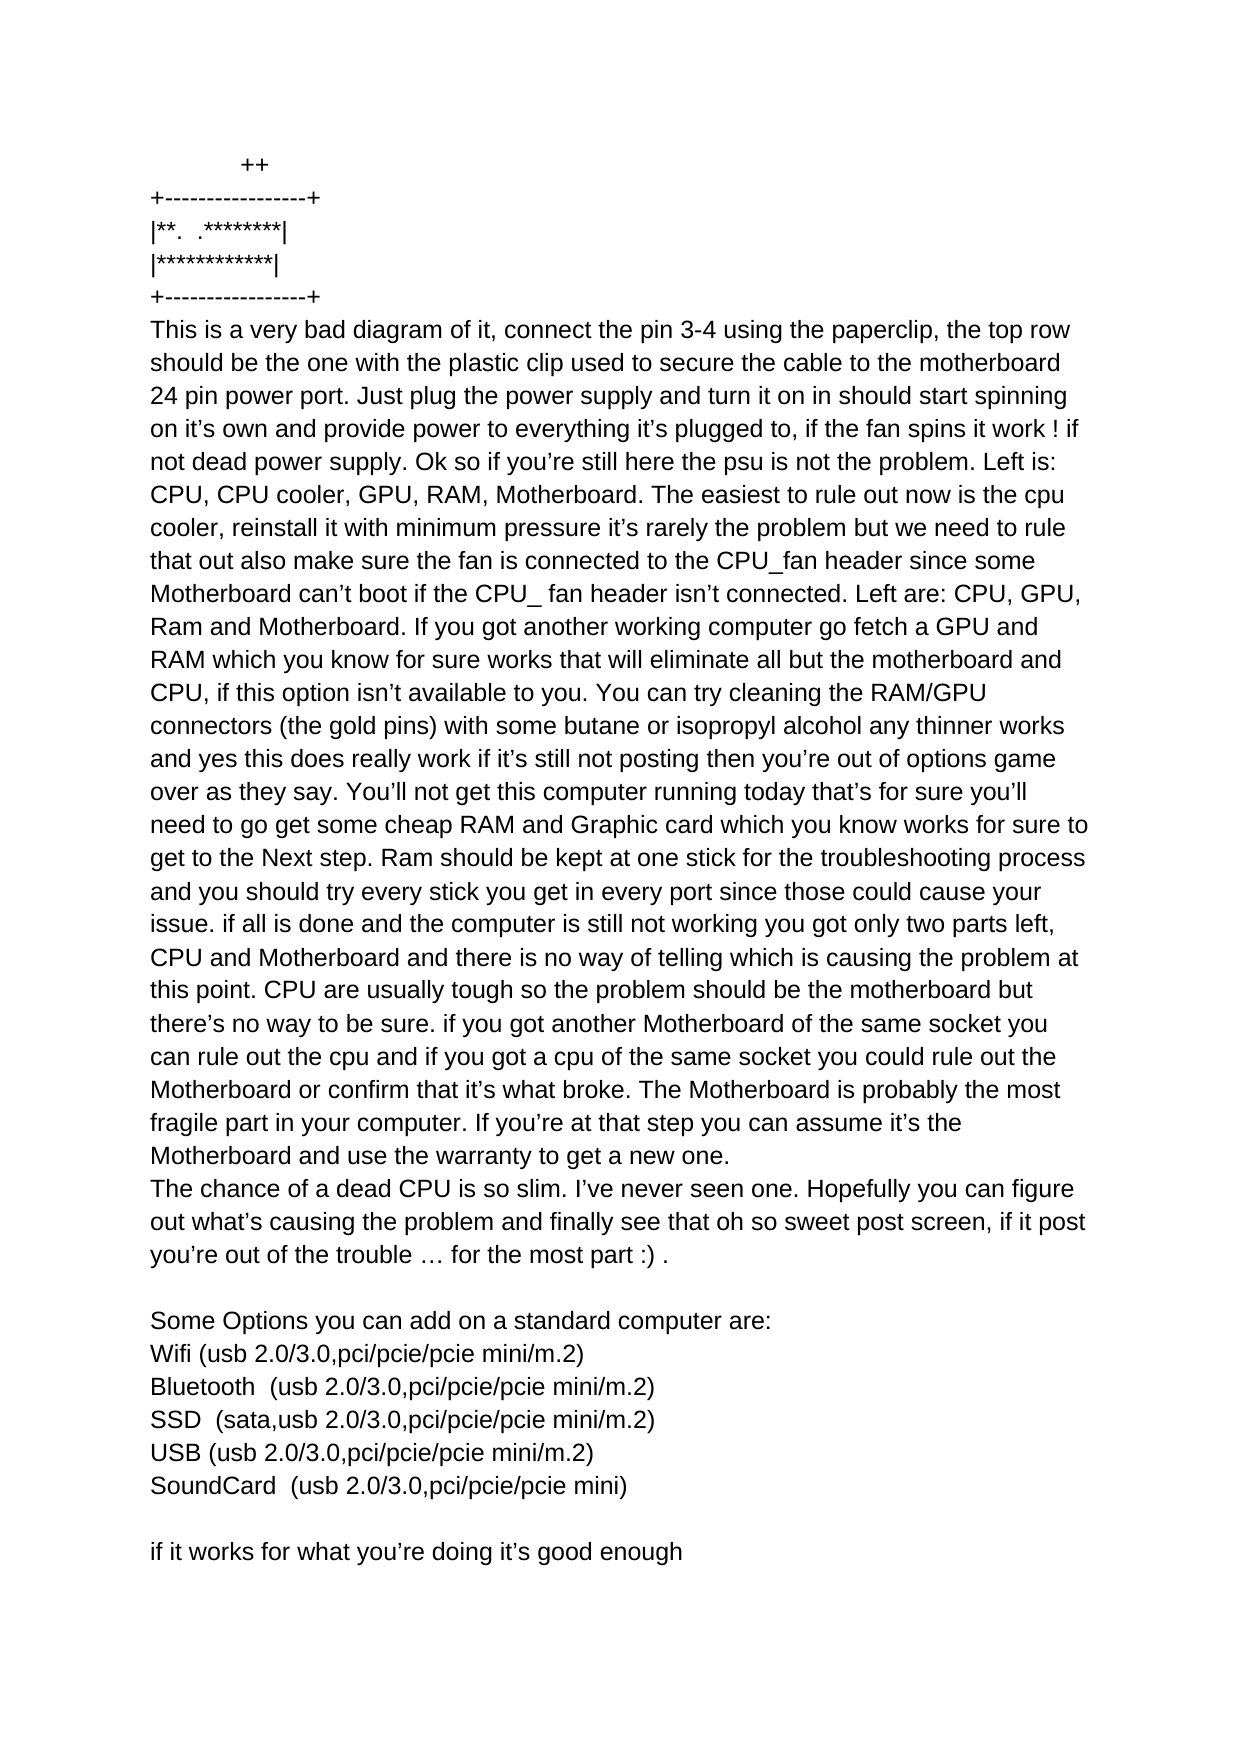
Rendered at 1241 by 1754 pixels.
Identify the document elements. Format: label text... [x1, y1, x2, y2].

text ++ [150, 150, 1090, 179]
text if it works for what you’re doing it’s good enough [150, 1537, 1090, 1566]
text +-----------------+ [150, 282, 1090, 311]
text SoundCard (usb 2.0/3.0,pci/pcie/pcie mini) [150, 1471, 1090, 1499]
text The chance of a dead CPU is so slim. I’ve never seen one. Hopefully you can figure out what’s causing the problem and finally see that oh so sweet post screen, if it post you’re out of the trouble … for the most part :) . [150, 1174, 1090, 1268]
text Bluetooth (usb 2.0/3.0,pci/pcie/pcie mini/m.2) [150, 1372, 1090, 1401]
text This is a very bad diagram of it, connect the pin 3-4 using the paperclip, the top row should be the one with the plastic clip used to secure the cable to the motherboard 24 pin power port. Just plug the power supply and turn it on in should start spinning on it’s own and provide power to everything it’s plugged to, if the fan spins it work ! if not dead power supply. Ok so if you’re still here the psu is not the problem. Left is: CPU, CPU cooler, GPU, RAM, Motherboard. The easiest to rule out now is the cpu cooler, reinstall it with minimum pressure it’s rarely the problem but we need to rule that out also make sure the fan is connected to the CPU_fan header since some Motherboard can’t boot if the CPU_ fan header isn’t connected. Left are: CPU, GPU, Ram and Motherboard. If you got another working computer go fetch a GPU and RAM which you know for sure works that will eliminate all but the motherboard and CPU, if this option isn’t available to you. You can try cleaning the RAM/GPU connectors (the gold pins) with some butane or isopropyl alcohol any thinner works and yes this does really work if it’s still not posting then you’re out of options game over as they say. You’ll not get this computer running today that’s for sure you’ll need to go get some cheap RAM and Graphic card which you know works for sure to get to the Next step. Ram should be kept at one stick for the troubleshooting process and you should try every stick you get in every port since those could cause your issue. if all is done and the computer is still not working you got only two parts left, CPU and Motherboard and there is no way of telling which is causing the problem at this point. CPU are usually tough so the problem should be the motherboard but there’s no way to be sure. if you got another Motherboard of the same socket you can rule out the cpu and if you got a cpu of the same socket you could rule out the Motherboard or confirm that it’s what broke. The Motherboard is probably the most fragile part in your computer. If you’re at that step you can assume it’s the Motherboard and use the warranty to get a new one. [150, 315, 1090, 1169]
text Wifi (usb 2.0/3.0,pci/pcie/pcie mini/m.2) [150, 1339, 1090, 1367]
text |**. .********| [150, 216, 1090, 245]
text USB (usb 2.0/3.0,pci/pcie/pcie mini/m.2) [150, 1438, 1090, 1467]
text |************| [150, 249, 1090, 278]
text Some Options you can add on a standard computer are: [150, 1306, 1090, 1334]
text +-----------------+ [150, 183, 1090, 212]
text SSD (sata,usb 2.0/3.0,pci/pcie/pcie mini/m.2) [150, 1405, 1090, 1433]
